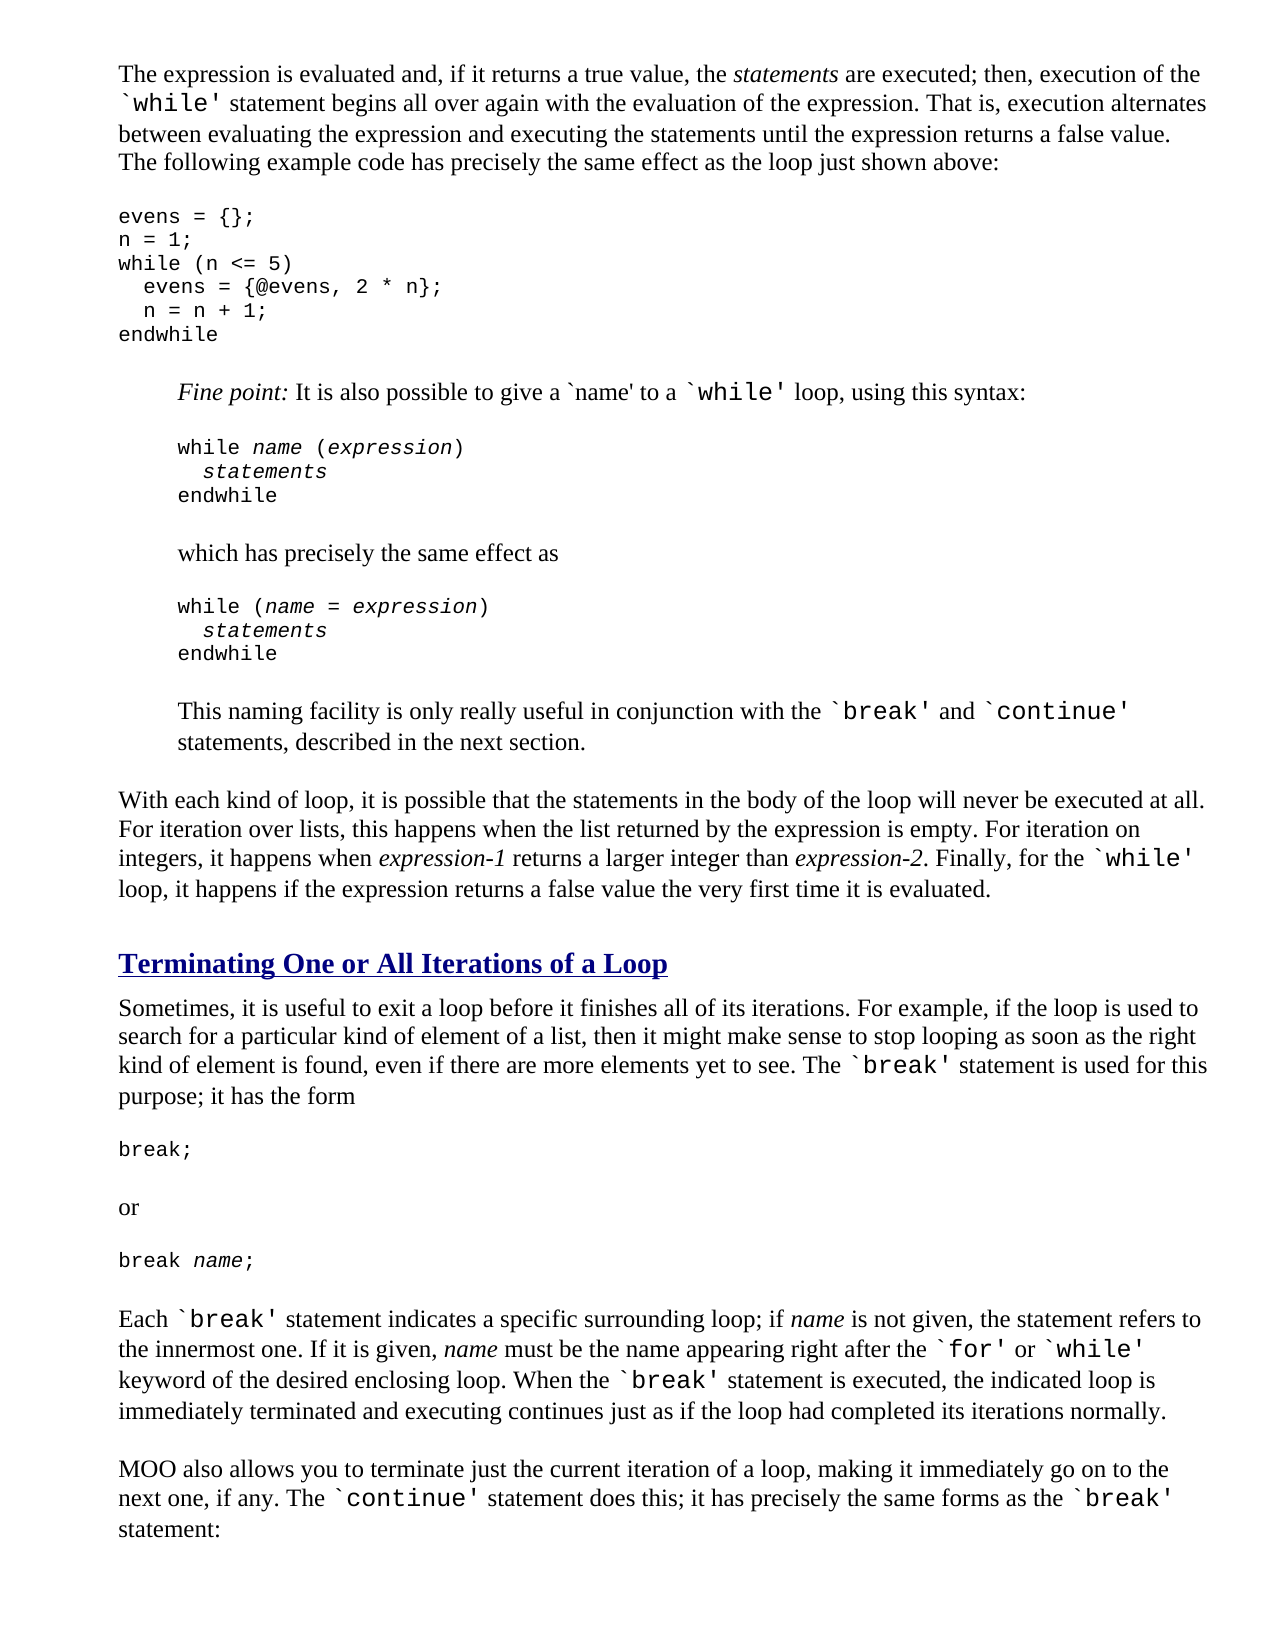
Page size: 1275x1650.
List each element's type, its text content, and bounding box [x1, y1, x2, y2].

text evens = {@evens, 2 * n}; [118, 277, 1216, 300]
text break name; [118, 1251, 1216, 1274]
text n = 1; [118, 229, 1216, 253]
text while name (expression) [177, 437, 1157, 461]
text endwhile [177, 643, 1157, 667]
text Fine point: It is also possible to give a `name' to a `while' loop, using this syntax: [177, 377, 1157, 408]
text statements [177, 461, 1157, 484]
text With each kind of loop, it is possible that the statements in the body of the loop will never be executed at all. For iteration over lists, this happens when the list returned by the expression is empty. For iteration on integers, it happens when expression-1 returns a larger integer than expression-2. Finally, for the `while' loop, it happens if the expression returns a false value the very first time it is evaluated. [118, 785, 1216, 902]
text endwhile [118, 324, 1216, 347]
text endwhile [177, 484, 1157, 508]
text evens = {}; [118, 206, 1216, 229]
text This naming facility is only really useful in conjunction with the `break' and `continue' statements, described in the next section. [177, 696, 1157, 756]
text which has precisely the same effect as [177, 538, 1157, 566]
text The expression is evaluated and, if it returns a true value, the statements are executed; then, execution of the `while' statement begins all over again with the evaluation of the expression. That is, execution alternates between evaluating the expression and executing the statements until the expression returns a false value. The following example code has precisely the same effect as the loop just shown above: [118, 59, 1216, 176]
text MOO also allows you to terminate just the current iteration of a loop, making it immediately go on to the next one, if any. The `continue' statement does this; it has precisely the same forms as the `break' statement: [118, 1454, 1216, 1543]
text while (n <= 5) [118, 253, 1216, 277]
subtitle Terminating One or All Iterations of a Loop [118, 947, 1216, 980]
text while (name = expression) [177, 596, 1157, 619]
text or [118, 1192, 1216, 1221]
text break; [118, 1139, 1216, 1163]
text n = n + 1; [118, 300, 1216, 324]
text Sometimes, it is useful to exit a loop before it finishes all of its iterations. For example, if the loop is used to search for a particular kind of element of a list, then it might make sense to stop looping as soon as the right kind of element is found, even if there are more elements yet to see. The `break' statement is used for this purpose; it has the form [118, 993, 1216, 1110]
text statements [177, 619, 1157, 643]
text Each `break' statement indicates a specific surrounding loop; if name is not given, the statement refers to the innermost one. If it is given, name must be the name appearing right after the `for' or `while' keyword of the desired enclosing loop. When the `break' statement is executed, the indicated loop is immediately terminated and executing continues just as if the loop had completed its iterations normally. [118, 1304, 1216, 1425]
